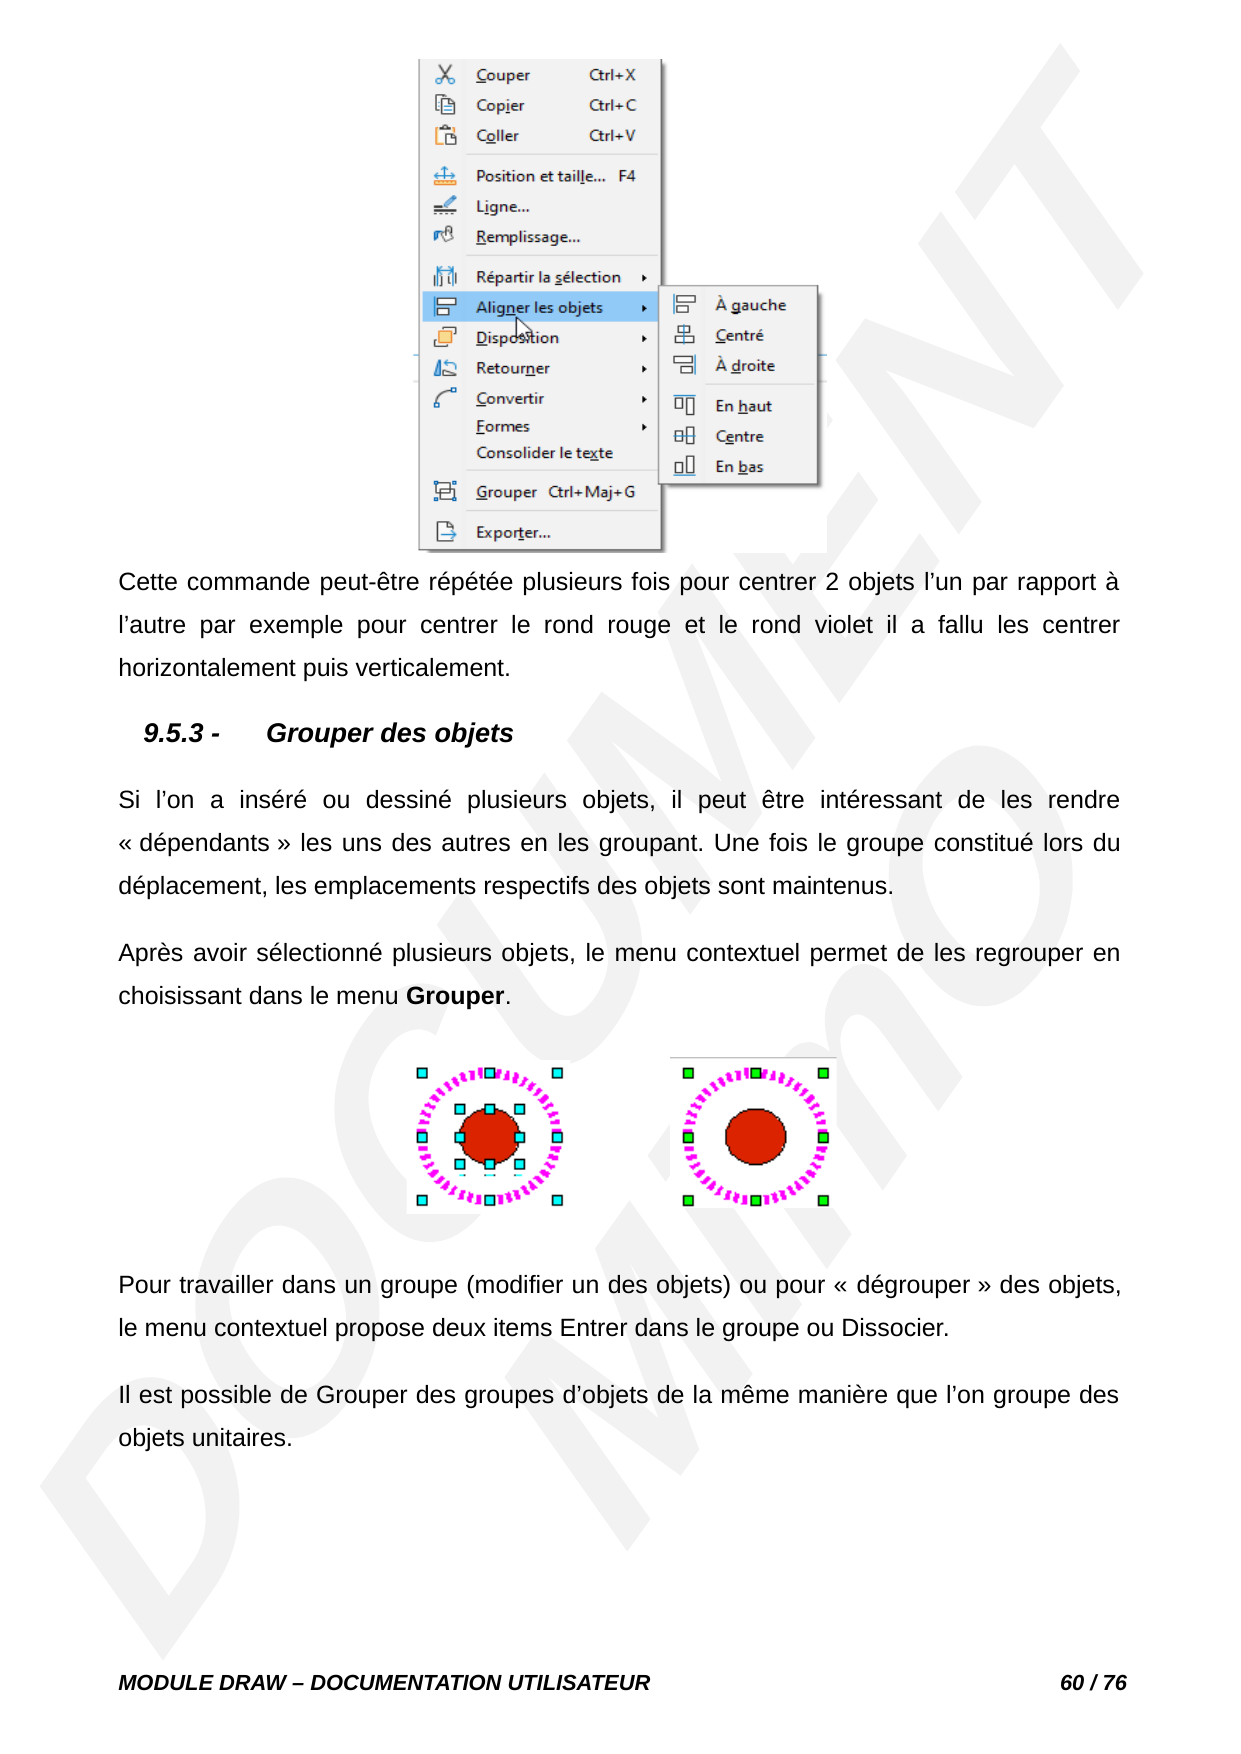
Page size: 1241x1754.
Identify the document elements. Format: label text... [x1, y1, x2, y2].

text Il est possible de Grouper des groupes d’objets de la même manière que l’on groupe des objets unitaires. [118, 1380, 1122, 1452]
text Après avoir sélectionné plusieurs objets, le menu contextuel permet de les regrouper en choisissant dans le menu Grouper. [118, 938, 1122, 1010]
picture [413, 59, 827, 553]
text Cette commande peut-être répétée plusieurs fois pour centrer 2 objets l’un par rapport à l’autre par exemple pour centrer le rond rouge et le rond violet il a fallu les centrer horizontalement puis verticalement. [118, 59, 1122, 682]
subtitle Grouper des objets [143, 717, 1122, 749]
text Pour travailler dans un groupe (modifier un des objets) ou pour « dégrouper » des objets, le menu contextuel propose deux items Entrer dans le groupe ou Dissocier. [118, 1270, 1122, 1342]
picture [670, 1057, 837, 1208]
text Si l’on a inséré ou dessiné plusieurs objets, il peut être intéressant de les rendre « dépendants » les uns des autres en les groupant. Une fois le groupe constitué lors du déplacement, les emplacements respectifs des objets sont maintenus. [118, 785, 1122, 900]
picture [406, 1060, 571, 1214]
